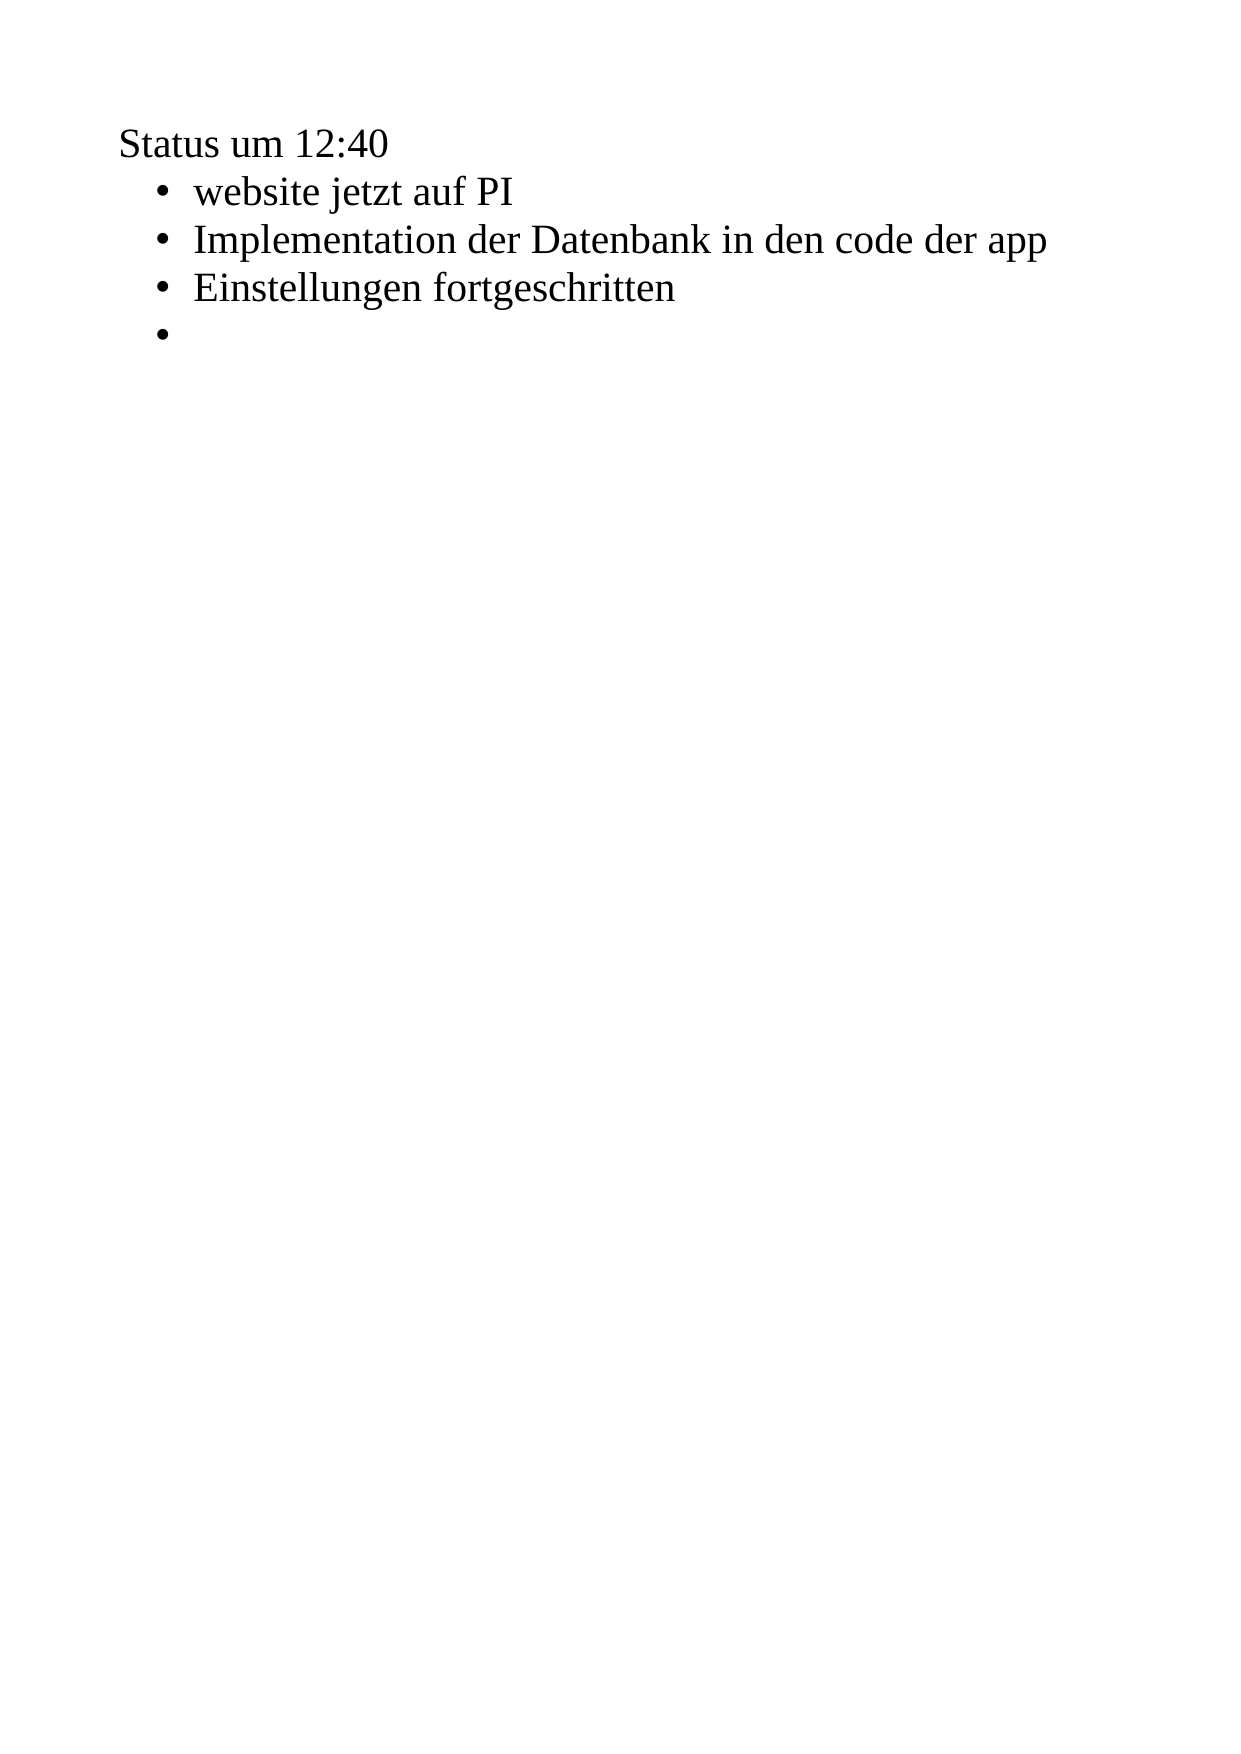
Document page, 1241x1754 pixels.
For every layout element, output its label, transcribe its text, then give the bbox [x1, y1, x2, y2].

text Status um 12:40 [118, 118, 1122, 166]
list website jetzt auf PI [156, 166, 1122, 214]
list Einstellungen fortgeschritten [156, 262, 1122, 310]
list Implementation der Datenbank in den code der app [156, 214, 1122, 262]
